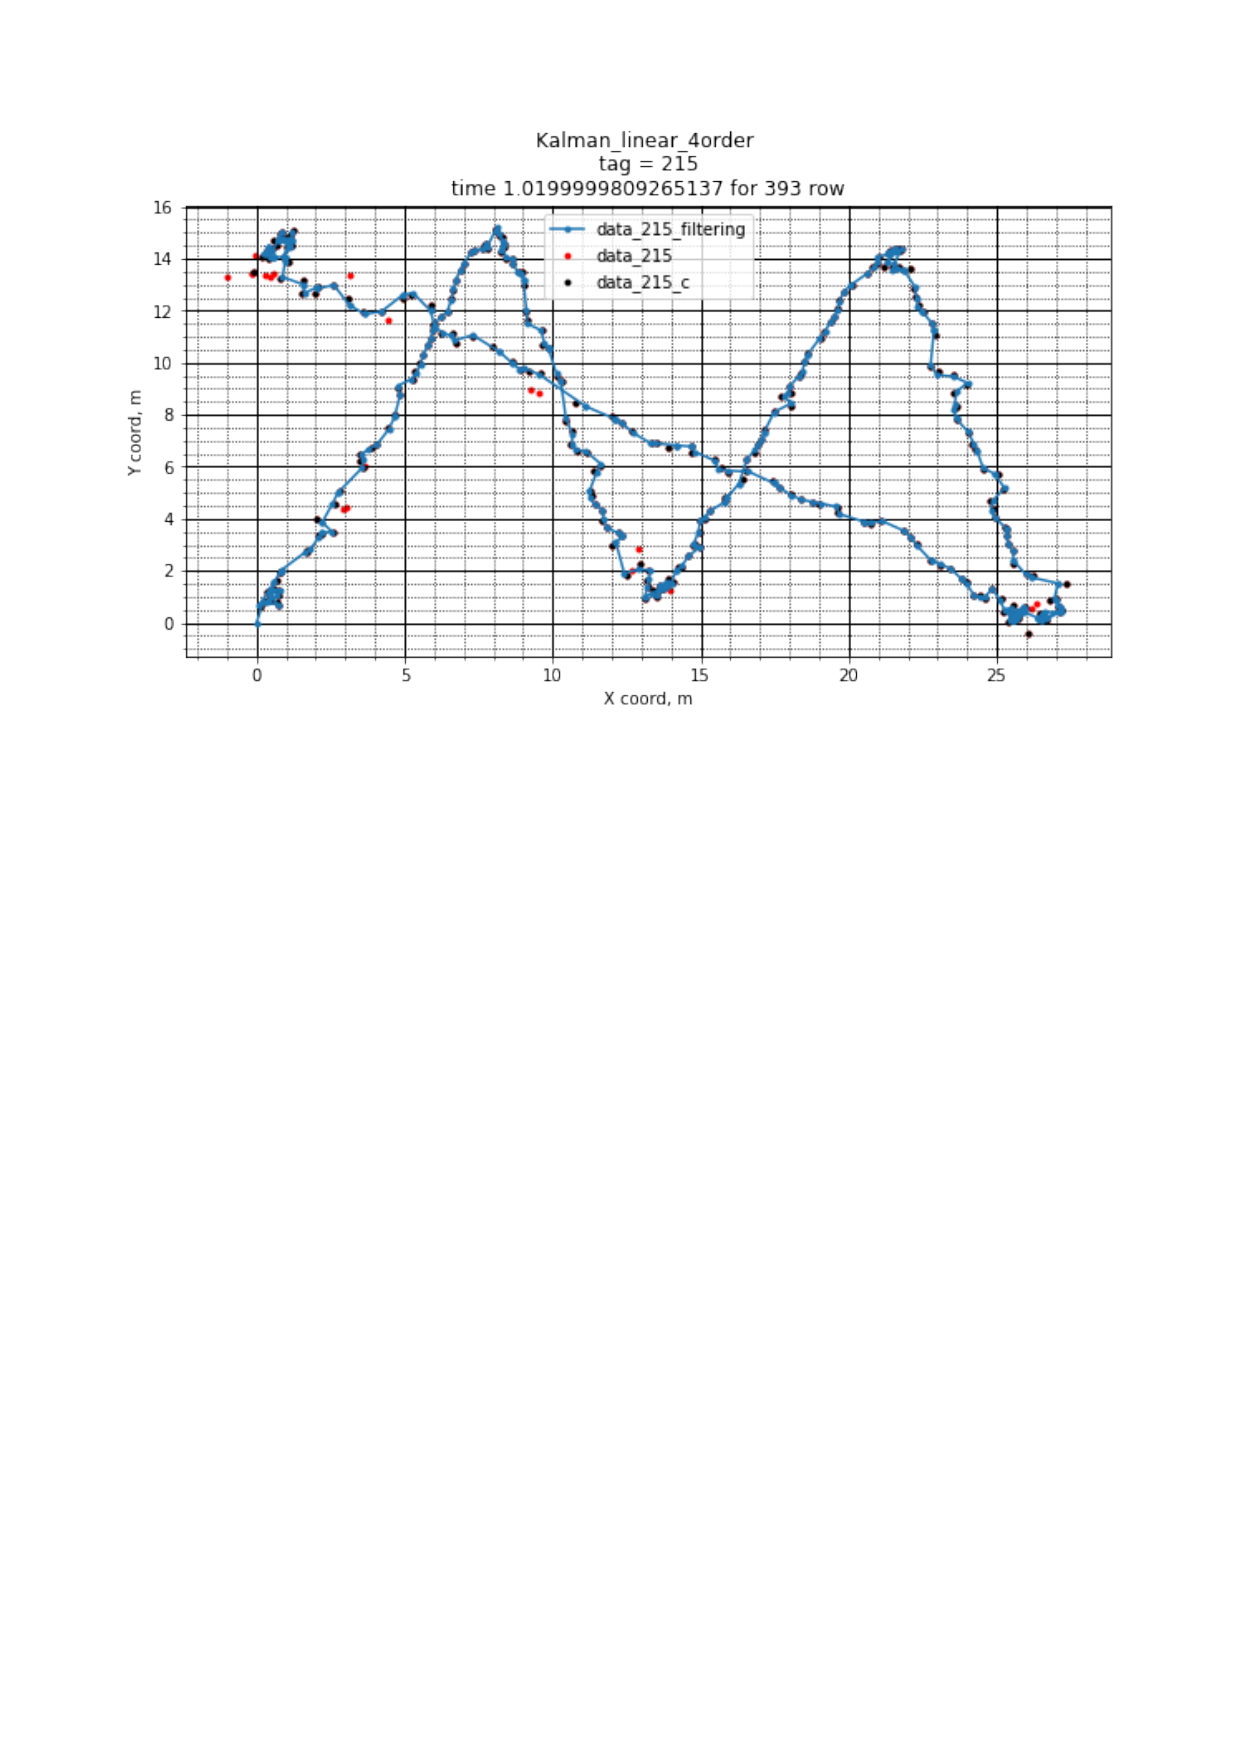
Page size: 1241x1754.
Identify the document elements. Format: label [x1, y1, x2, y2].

picture [118, 118, 1123, 720]
